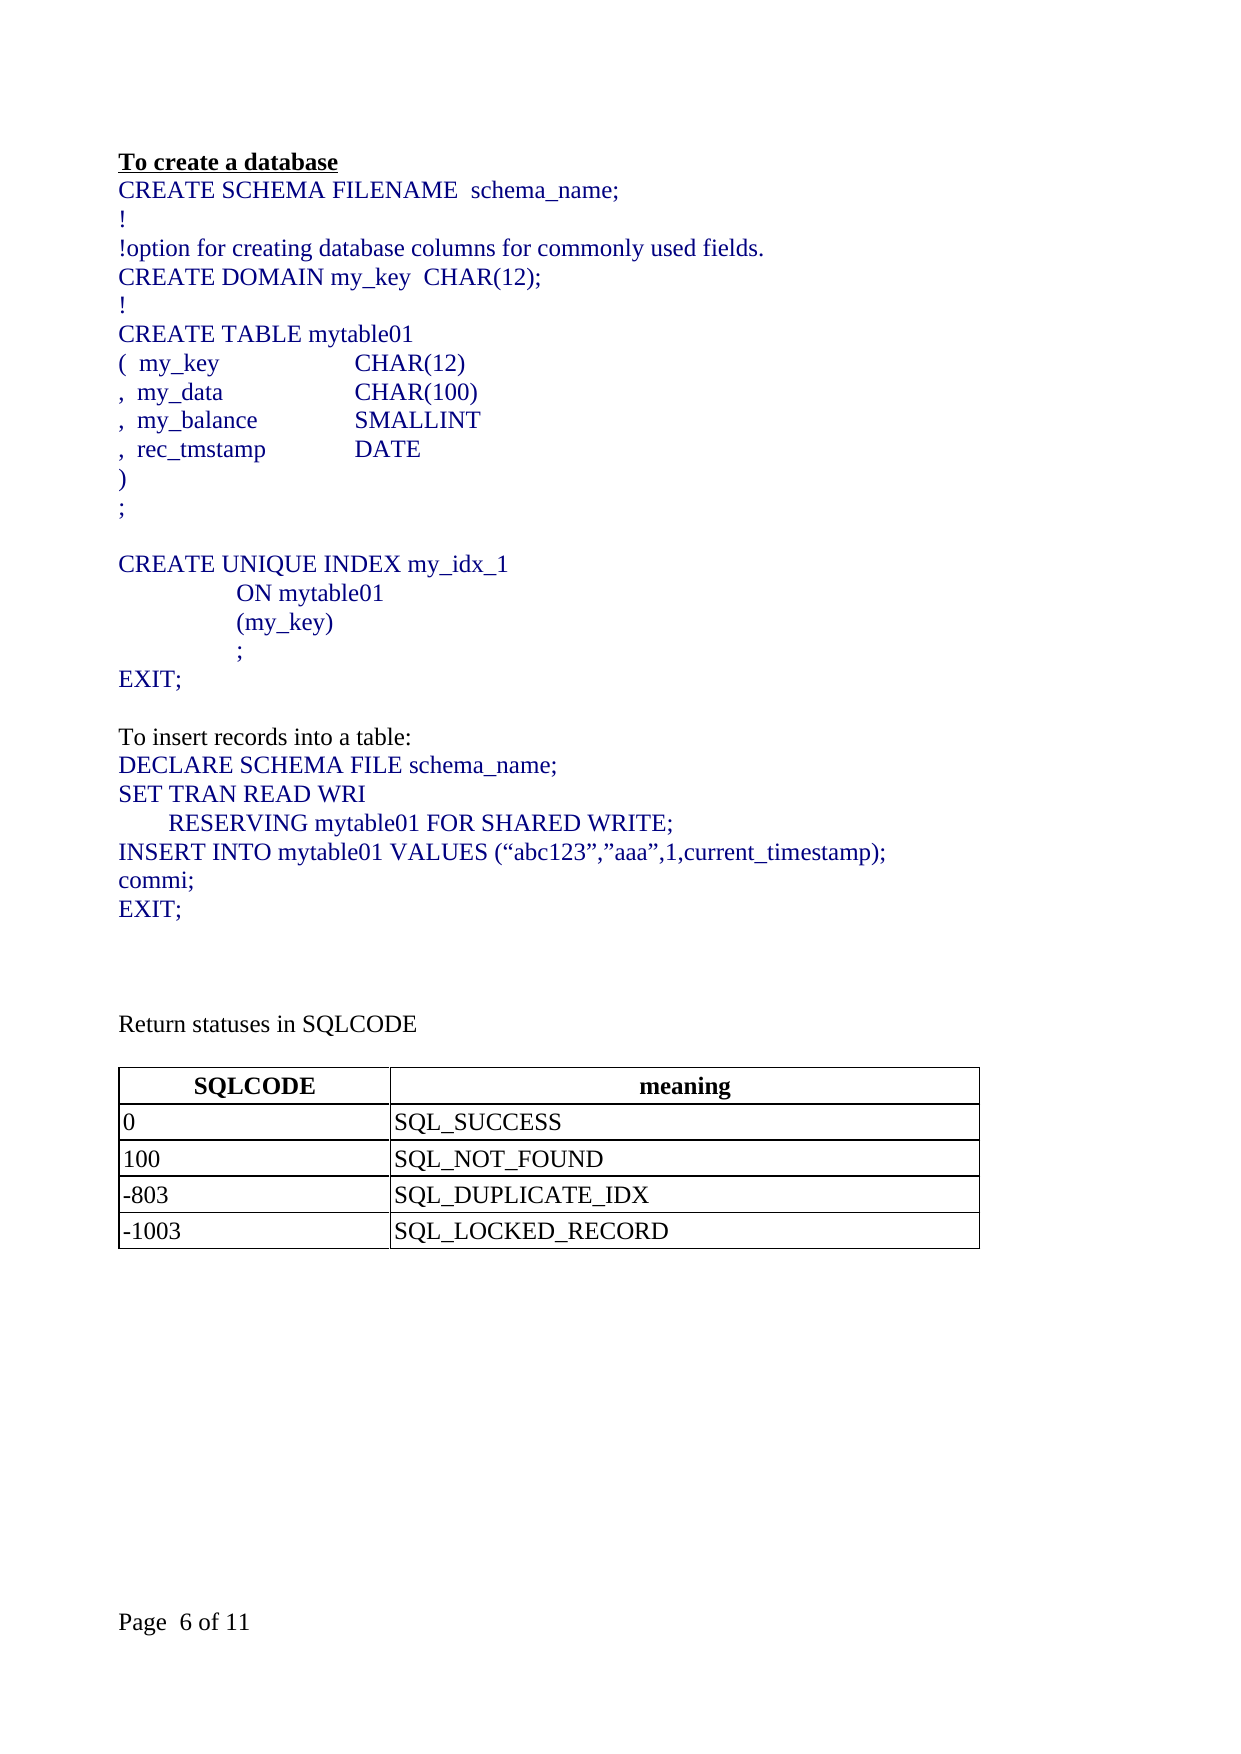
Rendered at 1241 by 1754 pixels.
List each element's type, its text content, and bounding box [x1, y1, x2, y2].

text CREATE TABLE mytable01 [118, 319, 1122, 348]
text ) [118, 463, 1122, 492]
text commi; [118, 866, 1122, 894]
text RESERVING mytable01 FOR SHARED WRITE; [118, 808, 1122, 837]
table_header SQLCODE [120, 1068, 389, 1103]
table_header meaning [391, 1068, 979, 1103]
table_cell 0 [120, 1105, 389, 1139]
table_cell SQL_DUPLICATE_IDX [391, 1177, 979, 1212]
text ; [118, 636, 1122, 664]
text INSERT INTO mytable01 VALUES (“abc123”,”aaa”,1,current_timestamp); [118, 837, 1122, 866]
table_cell SQL_NOT_FOUND [391, 1141, 979, 1175]
table_cell -1003 [120, 1213, 389, 1248]
text CREATE DOMAIN my_key CHAR(12); [118, 262, 1122, 291]
text ( my_key CHAR(12) [118, 348, 1122, 377]
text EXIT; [118, 664, 1122, 693]
table_cell SQL_LOCKED_RECORD [391, 1213, 979, 1248]
text !option for creating database columns for commonly used fields. [118, 233, 1122, 262]
text EXIT; [118, 894, 1122, 923]
text , my_balance SMALLINT [118, 406, 1122, 434]
text ! [118, 204, 1122, 233]
text CREATE SCHEMA FILENAME schema_name; [118, 176, 1122, 204]
text To insert records into a table: [118, 722, 1122, 751]
text ON mytable01 [118, 578, 1122, 607]
text , rec_tmstamp DATE [118, 434, 1122, 463]
table_cell -803 [120, 1177, 389, 1212]
text Return statuses in SQLCODE [118, 1009, 1122, 1038]
text CREATE UNIQUE INDEX my_idx_1 [118, 549, 1122, 578]
text , my_data CHAR(100) [118, 377, 1122, 406]
text (my_key) [118, 607, 1122, 636]
text ; [118, 492, 1122, 521]
text ! [118, 291, 1122, 319]
text SET TRAN READ WRI [118, 779, 1122, 808]
table_cell 100 [120, 1141, 389, 1175]
text To create a database [118, 147, 1122, 176]
table_cell SQL_SUCCESS [391, 1105, 979, 1139]
text DECLARE SCHEMA FILE schema_name; [118, 751, 1122, 779]
